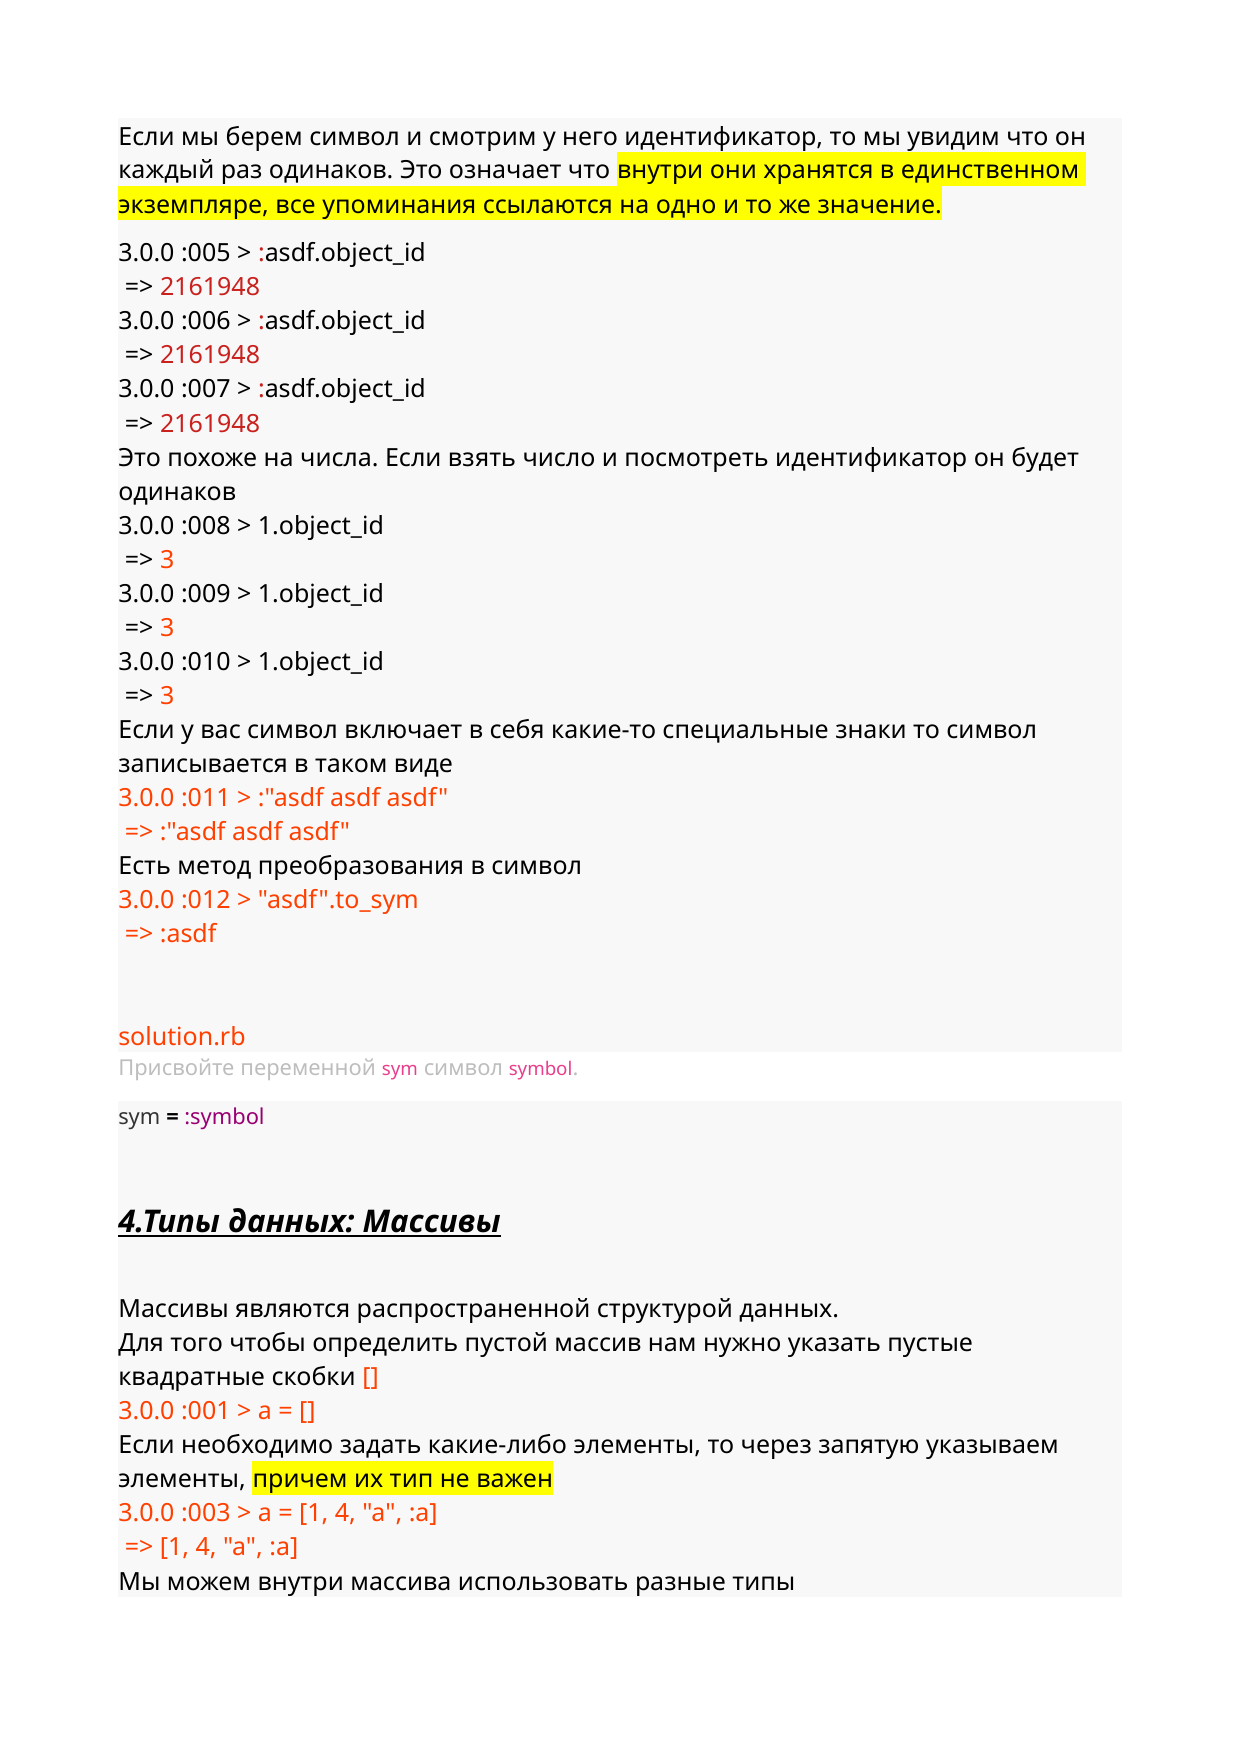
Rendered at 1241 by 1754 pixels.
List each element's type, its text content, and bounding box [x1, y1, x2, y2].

text => 3 [118, 541, 1122, 576]
text 3.0.0 :008 > 1.object_id [118, 507, 1122, 541]
text Массивы являются распространенной структурой данных. [118, 1291, 1122, 1325]
text 3.0.0 :006 > :asdf.object_id [118, 303, 1122, 337]
text => 2161948 [118, 337, 1122, 371]
text 3.0.0 :005 > :asdf.object_id [118, 235, 1122, 269]
text => 2161948 [118, 405, 1122, 439]
text 3.0.0 :001 > a = [] [118, 1393, 1122, 1427]
subtitle solution.rb [118, 1018, 1122, 1052]
text 3.0.0 :003 > a = [1, 4, "a", :a] [118, 1495, 1122, 1529]
text Если необходимо задать какие-либо элементы, то через запятую указываем элементы, причем их тип не важен [118, 1427, 1122, 1495]
subtitle 4.Типы данных: Массивы [118, 1199, 1122, 1242]
text Если мы берем символ и смотрим у него идентификатор, то мы увидим что он каждый раз одинаков. Это означает что внутри они хранятся в единственном экземпляре, все упоминания ссылаются на одно и то же значение. [118, 118, 1122, 220]
text Это похоже на числа. Если взять число и посмотреть идентификатор он будет одинаков [118, 439, 1122, 507]
text => 2161948 [118, 269, 1122, 303]
text => [1, 4, "a", :a] [118, 1529, 1122, 1563]
text Для того чтобы определить пустой массив нам нужно указать пустые квадратные скобки [] [118, 1325, 1122, 1393]
text Есть метод преобразования в символ [118, 848, 1122, 882]
text Если у вас символ включает в себя какие-то специальные знаки то символ записывается в таком виде [118, 712, 1122, 780]
text sym = :symbol [118, 1101, 1122, 1131]
text => :asdf [118, 916, 1122, 950]
text => :"asdf asdf asdf" [118, 814, 1122, 848]
text 3.0.0 :012 > "asdf".to_sym [118, 882, 1122, 916]
text Присвойте переменной sym символ symbol. [118, 1052, 1122, 1082]
text 3.0.0 :010 > 1.object_id [118, 644, 1122, 678]
text => 3 [118, 678, 1122, 712]
text 3.0.0 :007 > :asdf.object_id [118, 371, 1122, 405]
text 3.0.0 :009 > 1.object_id [118, 576, 1122, 609]
text Мы можем внутри массива использовать разные типы [118, 1563, 1122, 1597]
text => 3 [118, 609, 1122, 644]
text 3.0.0 :011 > :"asdf asdf asdf" [118, 780, 1122, 814]
